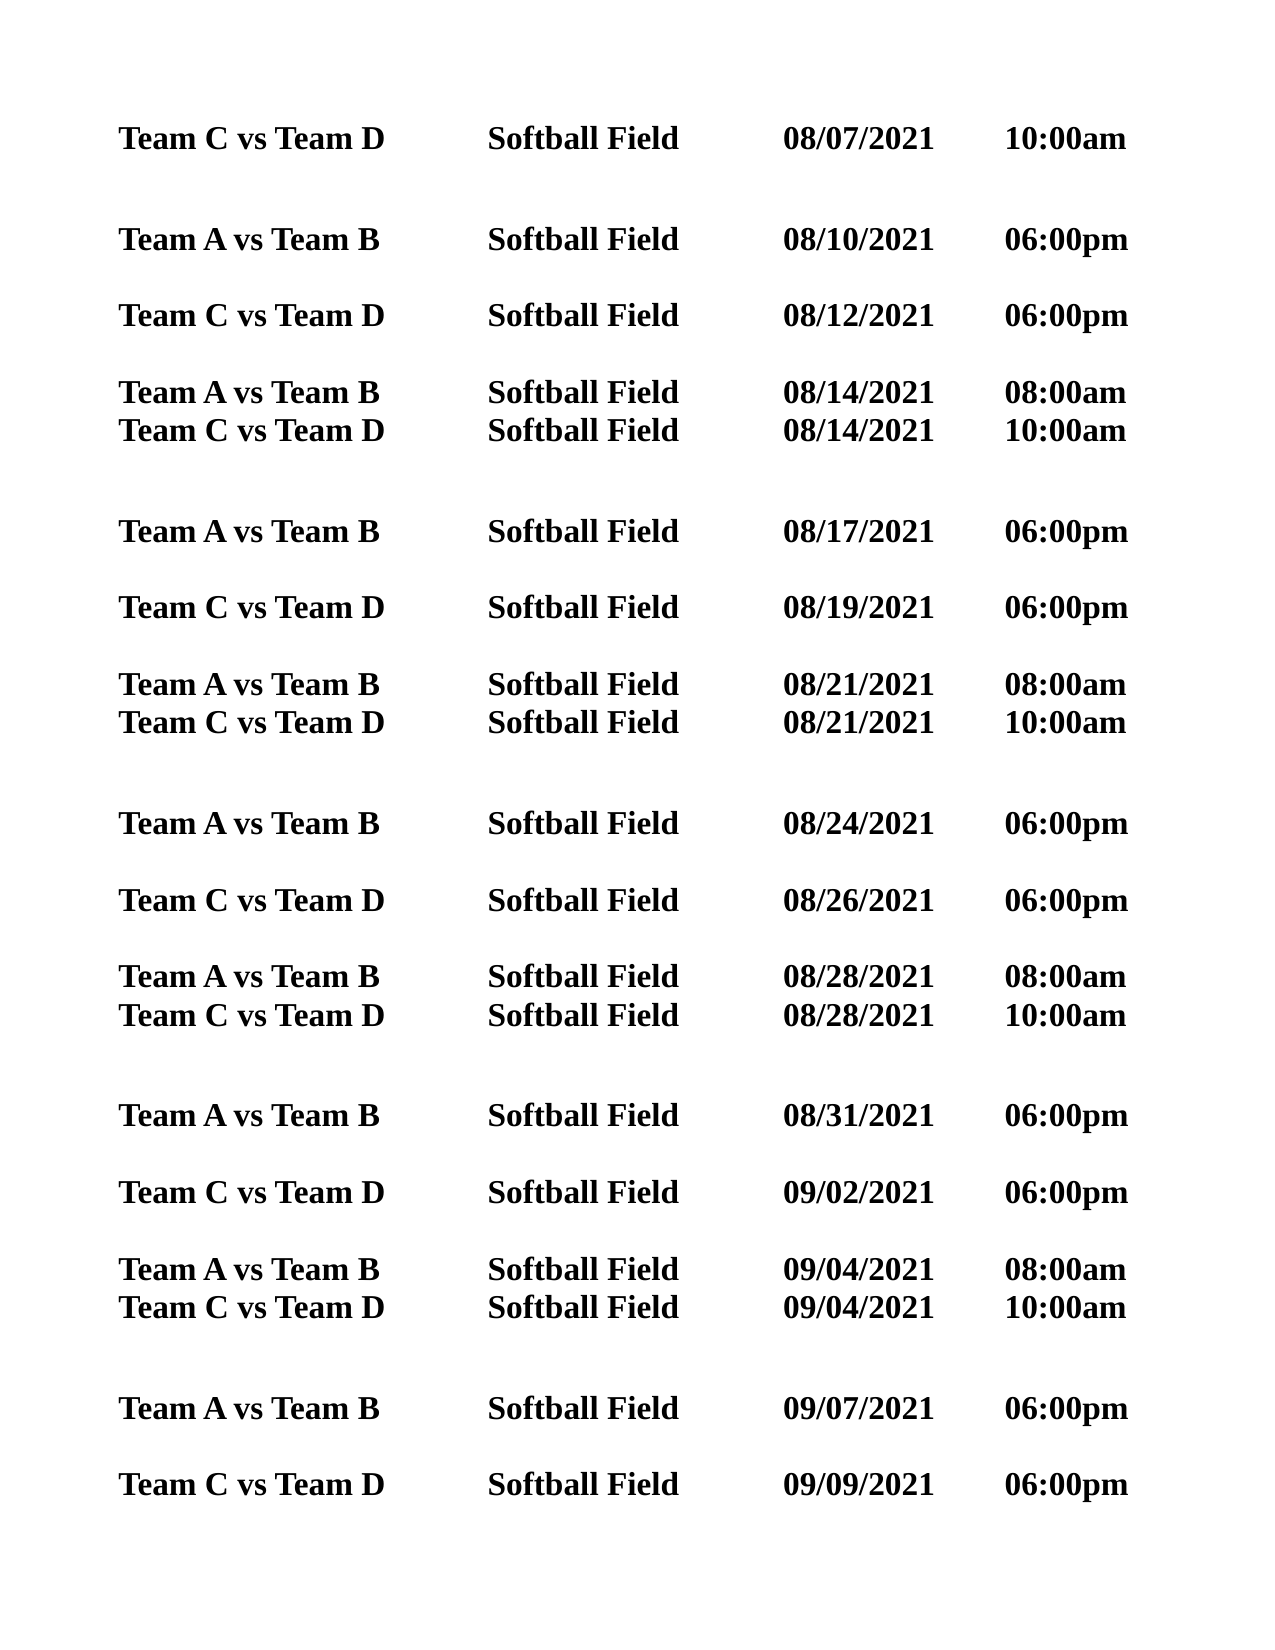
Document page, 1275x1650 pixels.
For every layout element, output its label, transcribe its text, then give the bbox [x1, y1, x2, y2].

text Team C vs Team D Softball Field 09/09/2021 06:00pm [118, 1464, 1157, 1503]
text Team C vs Team D Softball Field 08/28/2021 10:00am [118, 995, 1157, 1033]
text Team C vs Team D Softball Field 09/04/2021 10:00am [118, 1287, 1157, 1326]
text Team C vs Team D Softball Field 08/12/2021 06:00pm [118, 295, 1157, 334]
text Team C vs Team D Softball Field 08/26/2021 06:00pm [118, 880, 1157, 918]
text Team C vs Team D Softball Field 08/14/2021 10:00am [118, 410, 1157, 449]
text Team A vs Team B Softball Field 09/04/2021 08:00am [118, 1249, 1157, 1287]
text Team A vs Team B Softball Field 08/31/2021 06:00pm [118, 1096, 1157, 1134]
text Team A vs Team B Softball Field 08/21/2021 08:00am [118, 664, 1157, 703]
text Team A vs Team B Softball Field 08/10/2021 06:00pm [118, 219, 1157, 257]
text Team A vs Team B Softball Field 08/17/2021 06:00pm [118, 511, 1157, 549]
text Team A vs Team B Softball Field 08/14/2021 08:00am [118, 372, 1157, 410]
text Team A vs Team B Softball Field 09/07/2021 06:00pm [118, 1388, 1157, 1426]
text Team C vs Team D Softball Field 08/07/2021 10:00am [118, 118, 1157, 156]
text Team C vs Team D Softball Field 08/19/2021 06:00pm [118, 588, 1157, 626]
text Team C vs Team D Softball Field 08/21/2021 10:00am [118, 703, 1157, 741]
text Team C vs Team D Softball Field 09/02/2021 06:00pm [118, 1172, 1157, 1211]
text Team A vs Team B Softball Field 08/24/2021 06:00pm [118, 803, 1157, 842]
text Team A vs Team B Softball Field 08/28/2021 08:00am [118, 957, 1157, 995]
